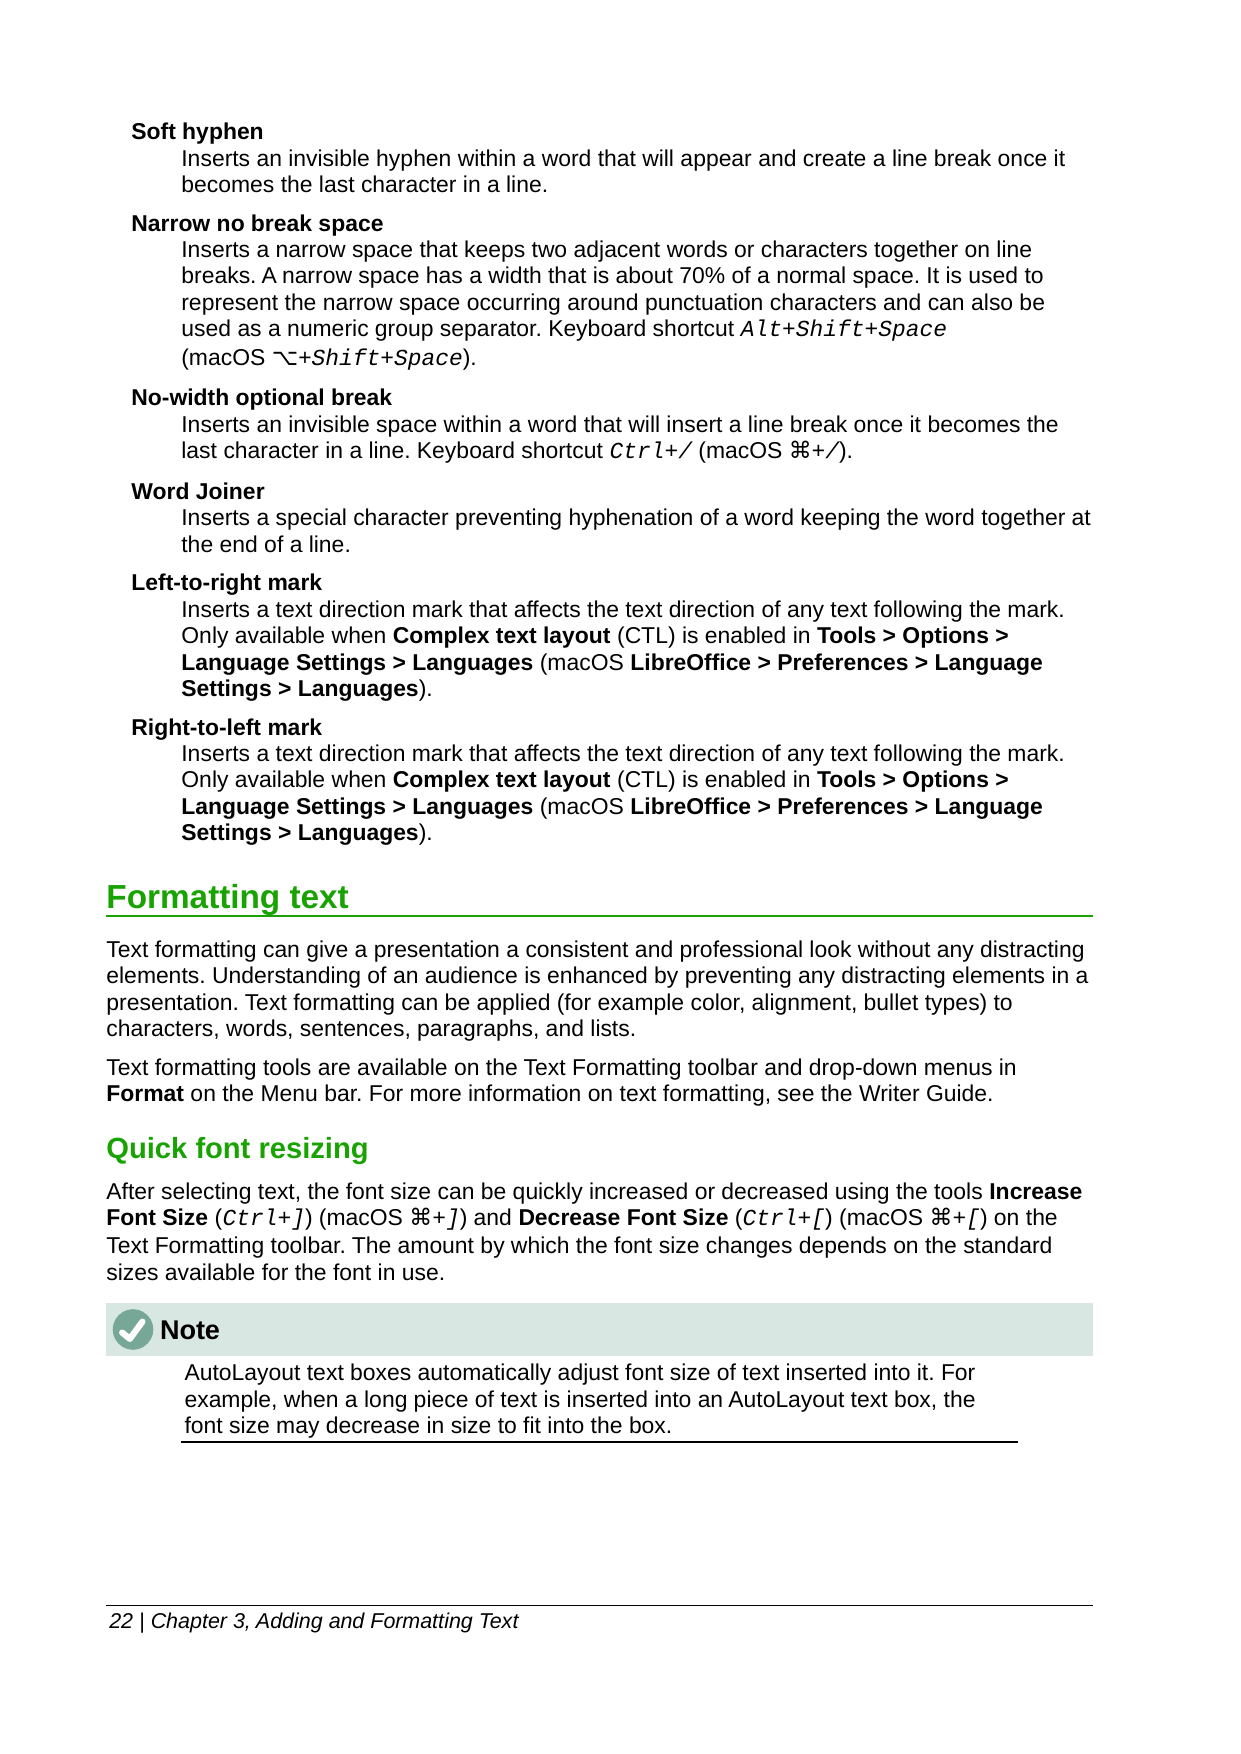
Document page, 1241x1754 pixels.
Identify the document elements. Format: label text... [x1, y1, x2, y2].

text Inserts a narrow space that keeps two adjacent words or characters together on line breaks. A narrow space has a width that is about 70% of a normal space. It is used to represent the narrow space occurring around punctuation characters and can also be used as a numeric group separator. Keyboard shortcut Alt+Shift+Space (macOS ⌥+Shift+Space). [181, 236, 1093, 372]
text No-width optional break [131, 384, 1093, 411]
text Text formatting can give a presentation a consistent and professional look without any distracting elements. Understanding of an audience is enhanced by preventing any distracting elements in a presentation. Text formatting can be applied (for example color, alignment, bullet types) to characters, words, sentences, paragraphs, and lists. [106, 936, 1093, 1041]
text After selecting text, the font size can be quickly increased or decreased using the tools Increase Font Size (Ctrl+]) (macOS ⌘+]) and Decrease Font Size (Ctrl+[) (macOS ⌘+[) on the Text Formatting toolbar. The amount by which the font size changes depends on the standard sizes available for the font in use. [106, 1178, 1093, 1285]
subtitle Note [106, 1303, 1093, 1356]
text Narrow no break space [131, 210, 1093, 236]
text Inserts an invisible space within a word that will insert a line break once it becomes the last character in a line. Keyboard shortcut Ctrl+/ (macOS ⌘+/). [181, 411, 1093, 465]
text Right-to-left mark [131, 714, 1093, 740]
subtitle Formatting text [106, 877, 1093, 915]
text AutoLayout text boxes automatically adjust font size of text inserted into it. For example, when a long piece of text is inserted into an AutoLayout text box, the font size may decrease in size to fit into the box. [181, 1356, 1018, 1441]
text Soft hyphen [131, 118, 1093, 144]
text Word Joiner [131, 478, 1093, 504]
text Inserts a text direction mark that affects the text direction of any text following the mark. Only available when Complex text layout (CTL) is enabled in Tools > Options > Language Settings > Languages (macOS LibreOffice > Preferences > Language Settings > Languages). [181, 740, 1093, 845]
text Left-to-right mark [131, 569, 1093, 596]
text Inserts an invisible hyphen within a word that will appear and create a line break once it becomes the last character in a line. [181, 144, 1093, 197]
text Text formatting tools are available on the Text Formatting toolbar and drop‑down menus in Format on the Menu bar. For more information on text formatting, see the Writer Guide. [106, 1054, 1093, 1107]
text Inserts a special character preventing hyphenation of a word keeping the word together at the end of a line. [181, 504, 1093, 557]
text Inserts a text direction mark that affects the text direction of any text following the mark. Only available when Complex text layout (CTL) is enabled in Tools > Options > Language Settings > Languages (macOS LibreOffice > Preferences > Language Settings > Languages). [181, 596, 1093, 701]
subtitle Quick font resizing [106, 1132, 1093, 1165]
